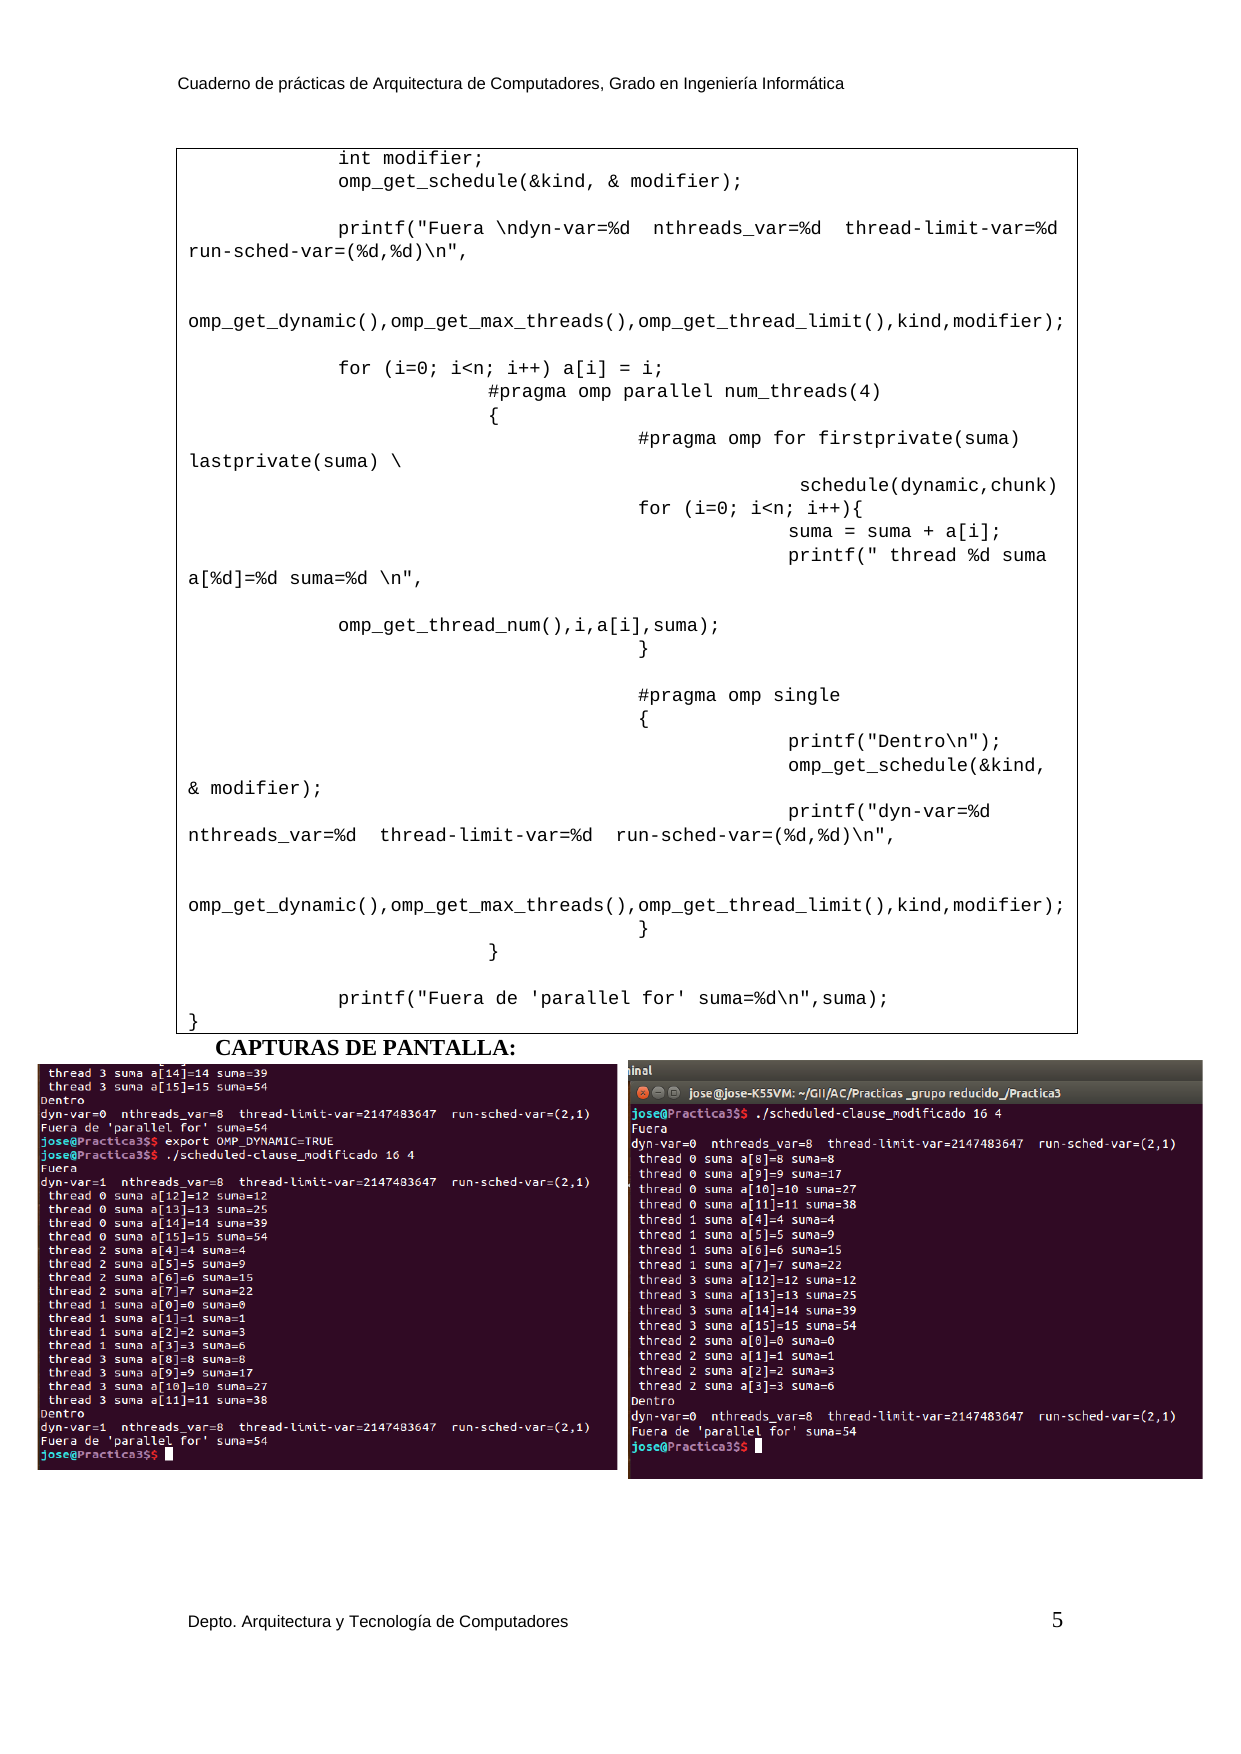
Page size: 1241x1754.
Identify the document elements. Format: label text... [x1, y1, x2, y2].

table_header int modifier; omp_get_schedule(&kind, & modifier); printf("Fuera \ndyn-var=%d nthreads_var=%d thread-limit-var=%d run-sched-var=(%d,%d)\n", omp_get_dynamic(),omp_get_max_threads(),omp_get_thread_limit(),kind,modifier); for (i=0; i<n; i++) a[i] = i; #pragma omp parallel num_threads(4) { #pragma omp for firstprivate(suma) lastprivate(suma) \ schedule(dynamic,chunk) for (i=0; i<n; i++){ suma = suma + a[i]; printf(" thread %d suma a[%d]=%d suma=%d \n", omp_get_thread_num(),i,a[i],suma); } #pragma omp single { printf("Dentro\n"); omp_get_schedule(&kind, & modifier); printf("dyn-var=%d nthreads_var=%d thread-limit-var=%d run-sched-var=(%d,%d)\n", omp_get_dynamic(),omp_get_max_threads(),omp_get_thread_limit(),kind,modifier); } } printf("Fuera de 'parallel for' suma=%d\n",suma); } [177, 149, 1077, 1033]
text CAPTURAS DE PANTALLA: [215, 1034, 1063, 1061]
picture [37, 1064, 193, 1470]
picture [628, 1060, 782, 1479]
